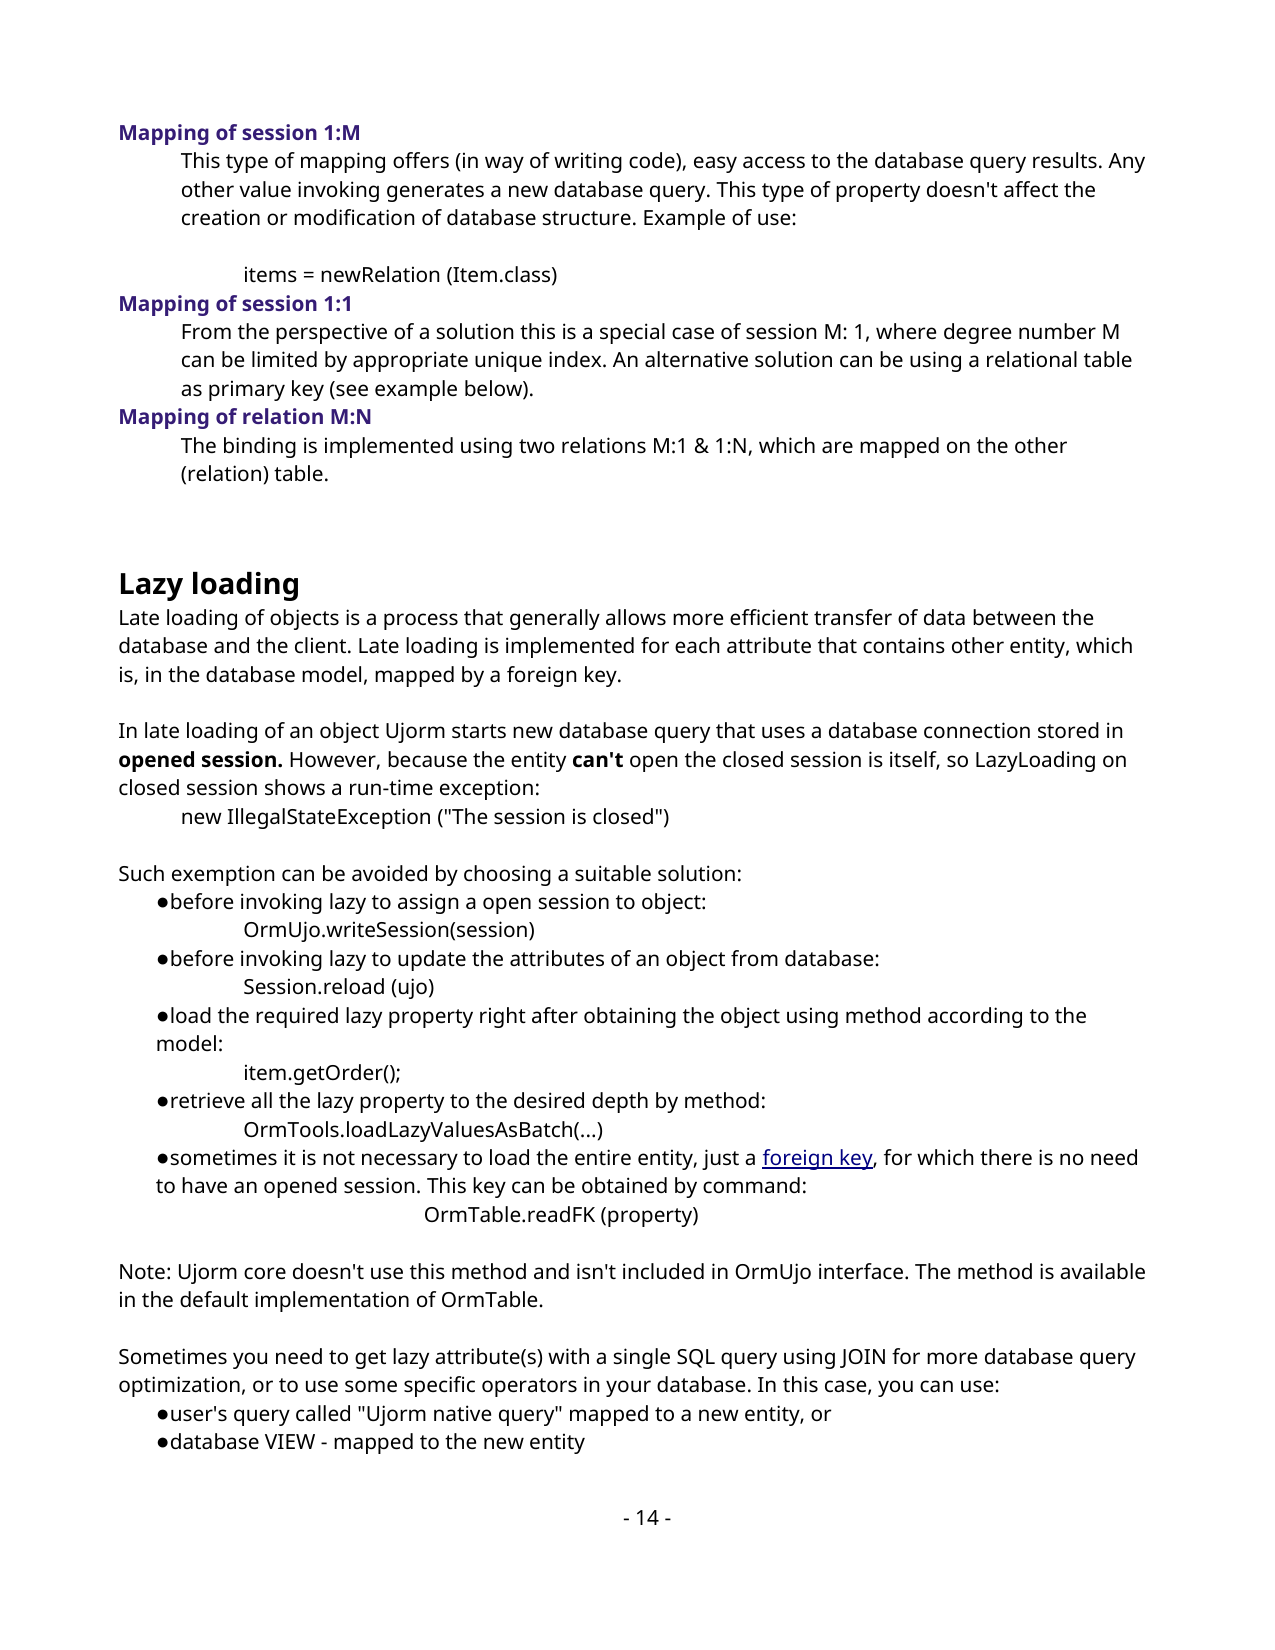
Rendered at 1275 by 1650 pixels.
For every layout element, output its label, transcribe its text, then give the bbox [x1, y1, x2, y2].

list sometimes it is not necessary to load the entire entity, just a foreign key, for which there is no need to have an opened session. This key can be obtained by command: [118, 1143, 1157, 1200]
list load the required lazy property right after obtaining the object using method according to the model: [118, 1001, 1157, 1058]
list retrieve all the lazy property to the desired depth by method: [118, 1086, 1157, 1115]
list database VIEW - mapped to the new entity [118, 1427, 1157, 1456]
text Mapping of session 1:1 [118, 289, 1157, 317]
list before invoking lazy to update the attributes of an object from database: [118, 944, 1157, 972]
text new IllegalStateException ("The session is closed") [181, 802, 1157, 830]
text This type of mapping offers (in way of writing code), easy access to the database query results. Any other value invoking generates a new database query. This type of property doesn't affect the creation or modification of database structure. Example of use: [181, 147, 1157, 232]
text Late loading of objects is a process that generally allows more efficient transfer of data between the database and the client. Late loading is implemented for each attribute that contains other entity, which is, in the database model, mapped by a foreign key. [118, 603, 1157, 688]
text OrmUjo.writeSession(session) [243, 916, 1157, 944]
text Mapping of session 1:M [118, 118, 1157, 147]
text Such exemption can be avoided by choosing a suitable solution: [118, 859, 1157, 887]
text items = newRelation (Item.class) [243, 260, 1157, 289]
subtitle Lazy loading [118, 563, 1157, 603]
list user's query called "Ujorm native query" mapped to a new entity, or [118, 1399, 1157, 1427]
text In late loading of an object Ujorm starts new database query that uses a database connection stored in opened session. However, because the entity can't open the closed session is itself, so LazyLoading on closed session shows a run-time exception: [118, 717, 1157, 802]
list before invoking lazy to assign a open session to object: [118, 887, 1157, 916]
text Note: Ujorm core doesn't use this method and isn't included in OrmUjo interface. The method is available in the default implementation of OrmTable. [118, 1257, 1157, 1314]
text item.getOrder(); [243, 1058, 1157, 1086]
text Sometimes you need to get lazy attribute(s) with a single SQL query using JOIN for more database query optimization, or to use some specific operators in your database. In this case, you can use: [118, 1342, 1157, 1399]
text The binding is implemented using two relations M:1 & 1:N, which are mapped on the other (relation) table. [181, 431, 1157, 488]
text Mapping of relation M:N [118, 402, 1157, 431]
text Session.reload (ujo) [243, 972, 1157, 1001]
text From the perspective of a solution this is a special case of session M: 1, where degree number M can be limited by appropriate unique index. An alternative solution can be using a relational table as primary key (see example below). [181, 317, 1157, 402]
text OrmTable.readFK (property) [118, 1200, 1157, 1228]
text OrmTools.loadLazyValuesAsBatch(...) [243, 1115, 1157, 1143]
